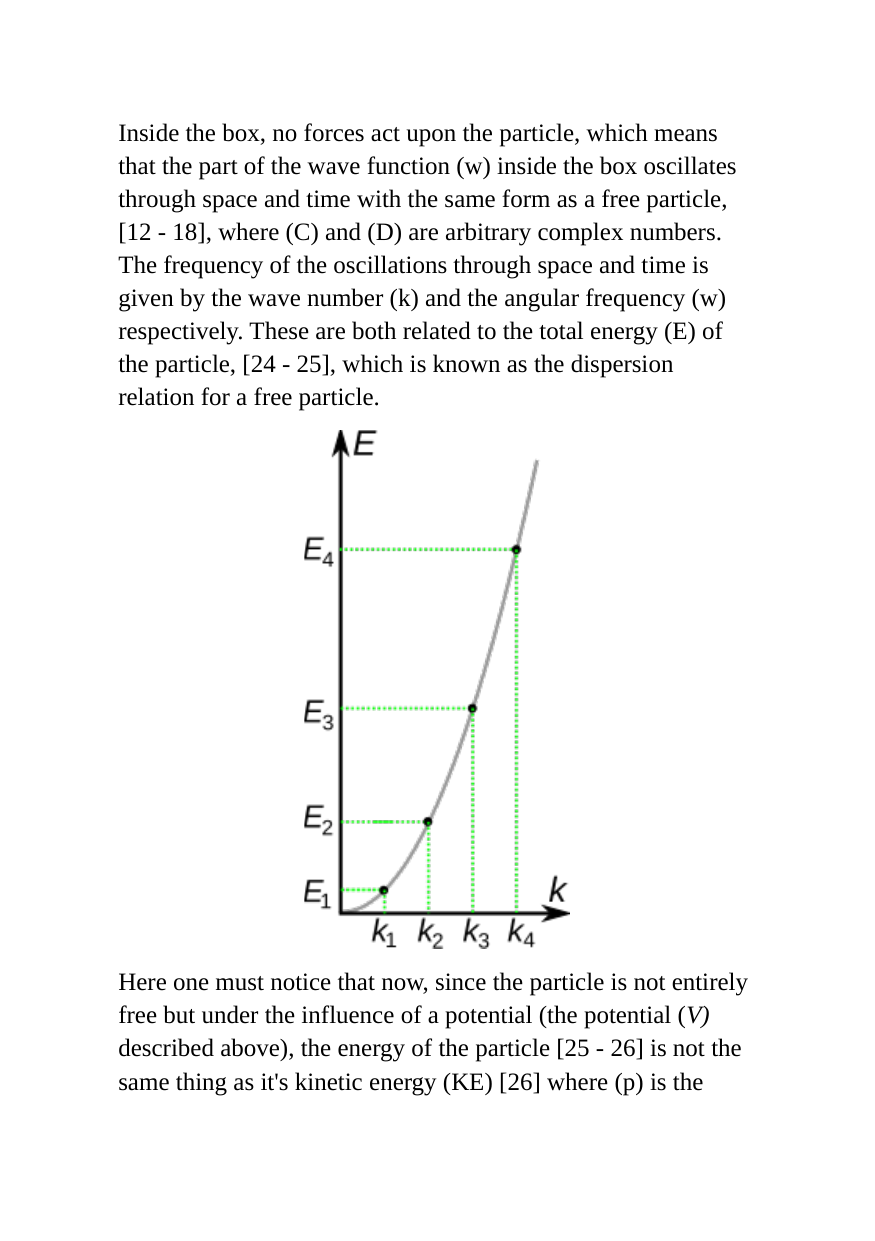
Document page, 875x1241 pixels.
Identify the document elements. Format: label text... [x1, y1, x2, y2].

text Inside the box, no forces act upon the particle, which means that the part of the wave function (w) inside the box oscillates through space and time with the same form as a free particle, [12 - 18], where (C) and (D) are arbitrary complex numbers. The frequency of the oscillations through space and time is given by the wave number (k) and the angular frequency (w) respectively. These are both related to the total energy (E) of the particle, [24 - 25], which is known as the dispersion relation for a free particle. [118, 118, 756, 411]
picture [304, 430, 570, 949]
text Here one must notice that now, since the particle is not entirely free but under the influence of a potential (the potential (V) described above), the energy of the particle [25 - 26] is not the same thing as it's kinetic energy (KE) [26] where (p) is the [118, 967, 756, 1095]
